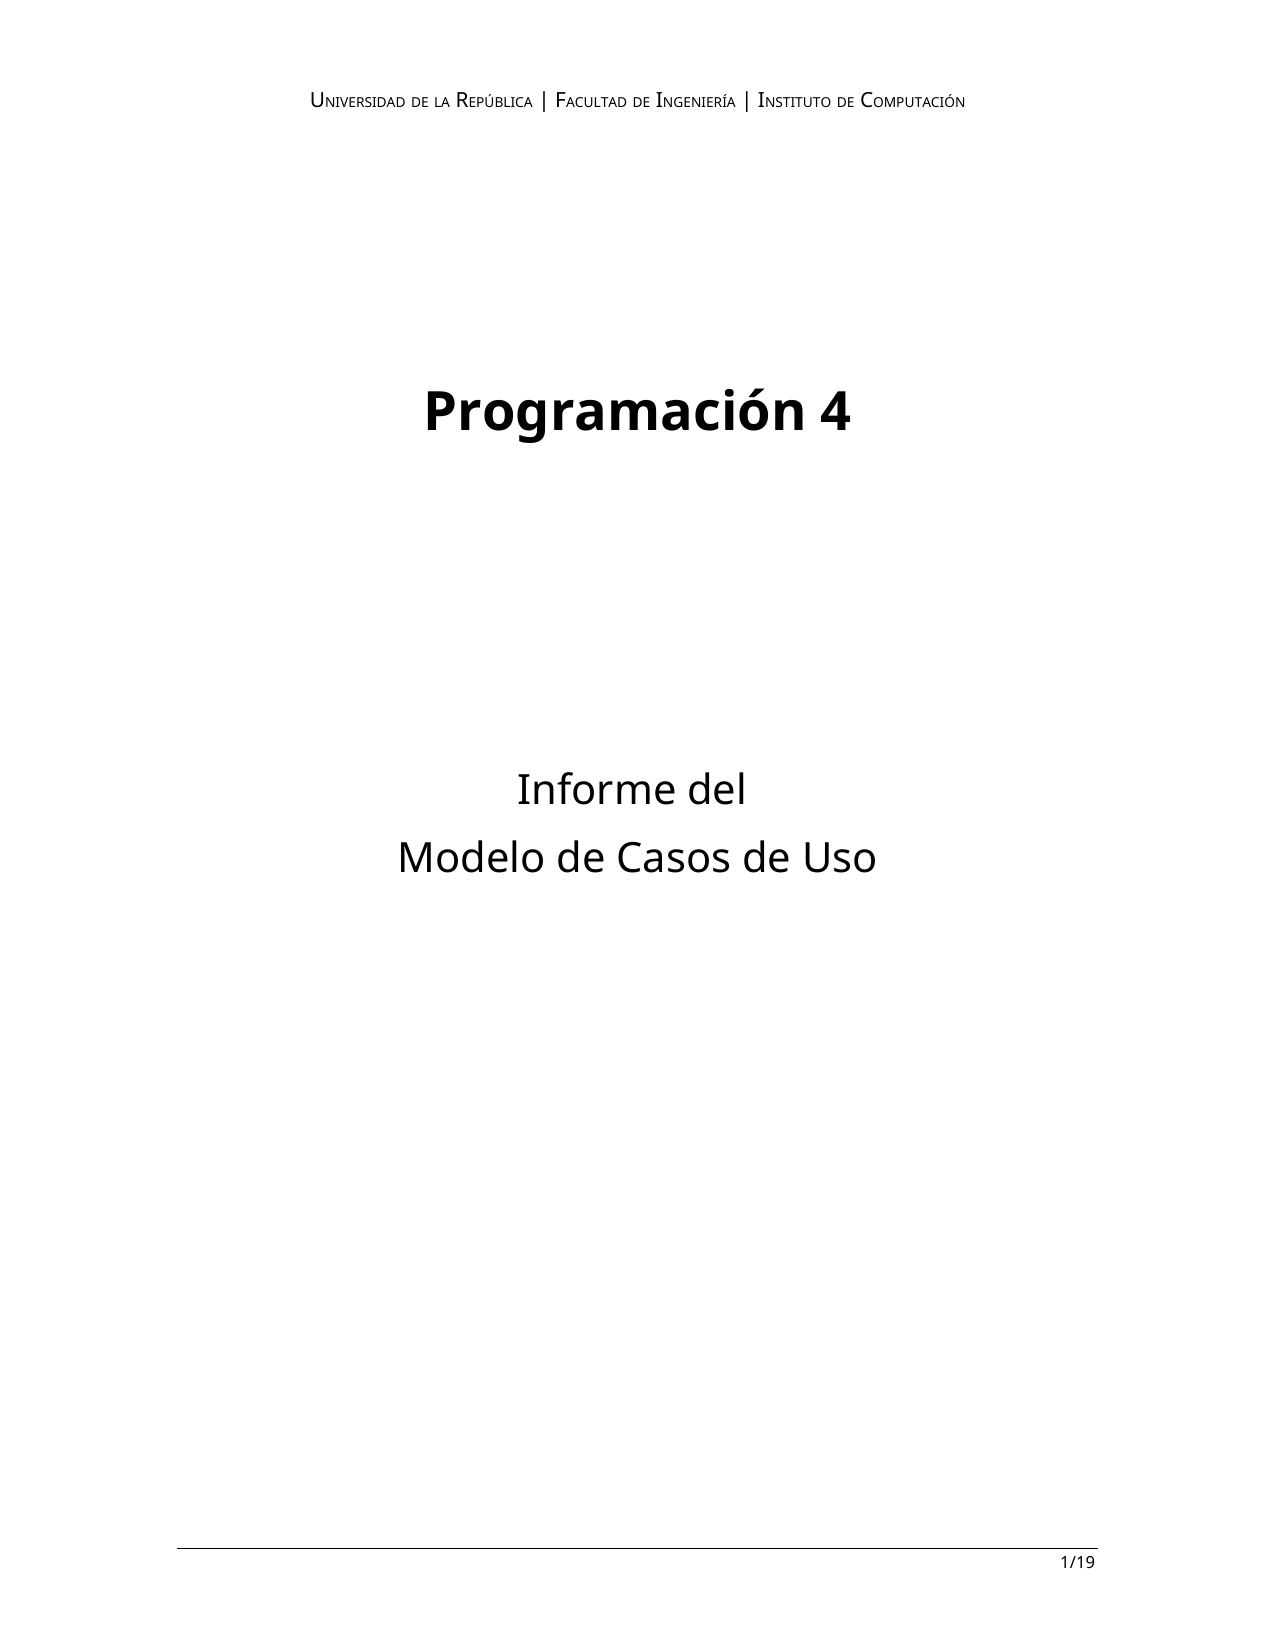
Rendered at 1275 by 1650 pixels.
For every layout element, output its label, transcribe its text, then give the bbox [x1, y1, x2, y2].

text Modelo de Casos de Uso [177, 828, 1098, 885]
text Informe del [177, 760, 1098, 816]
text Programación 4 [177, 372, 1098, 446]
